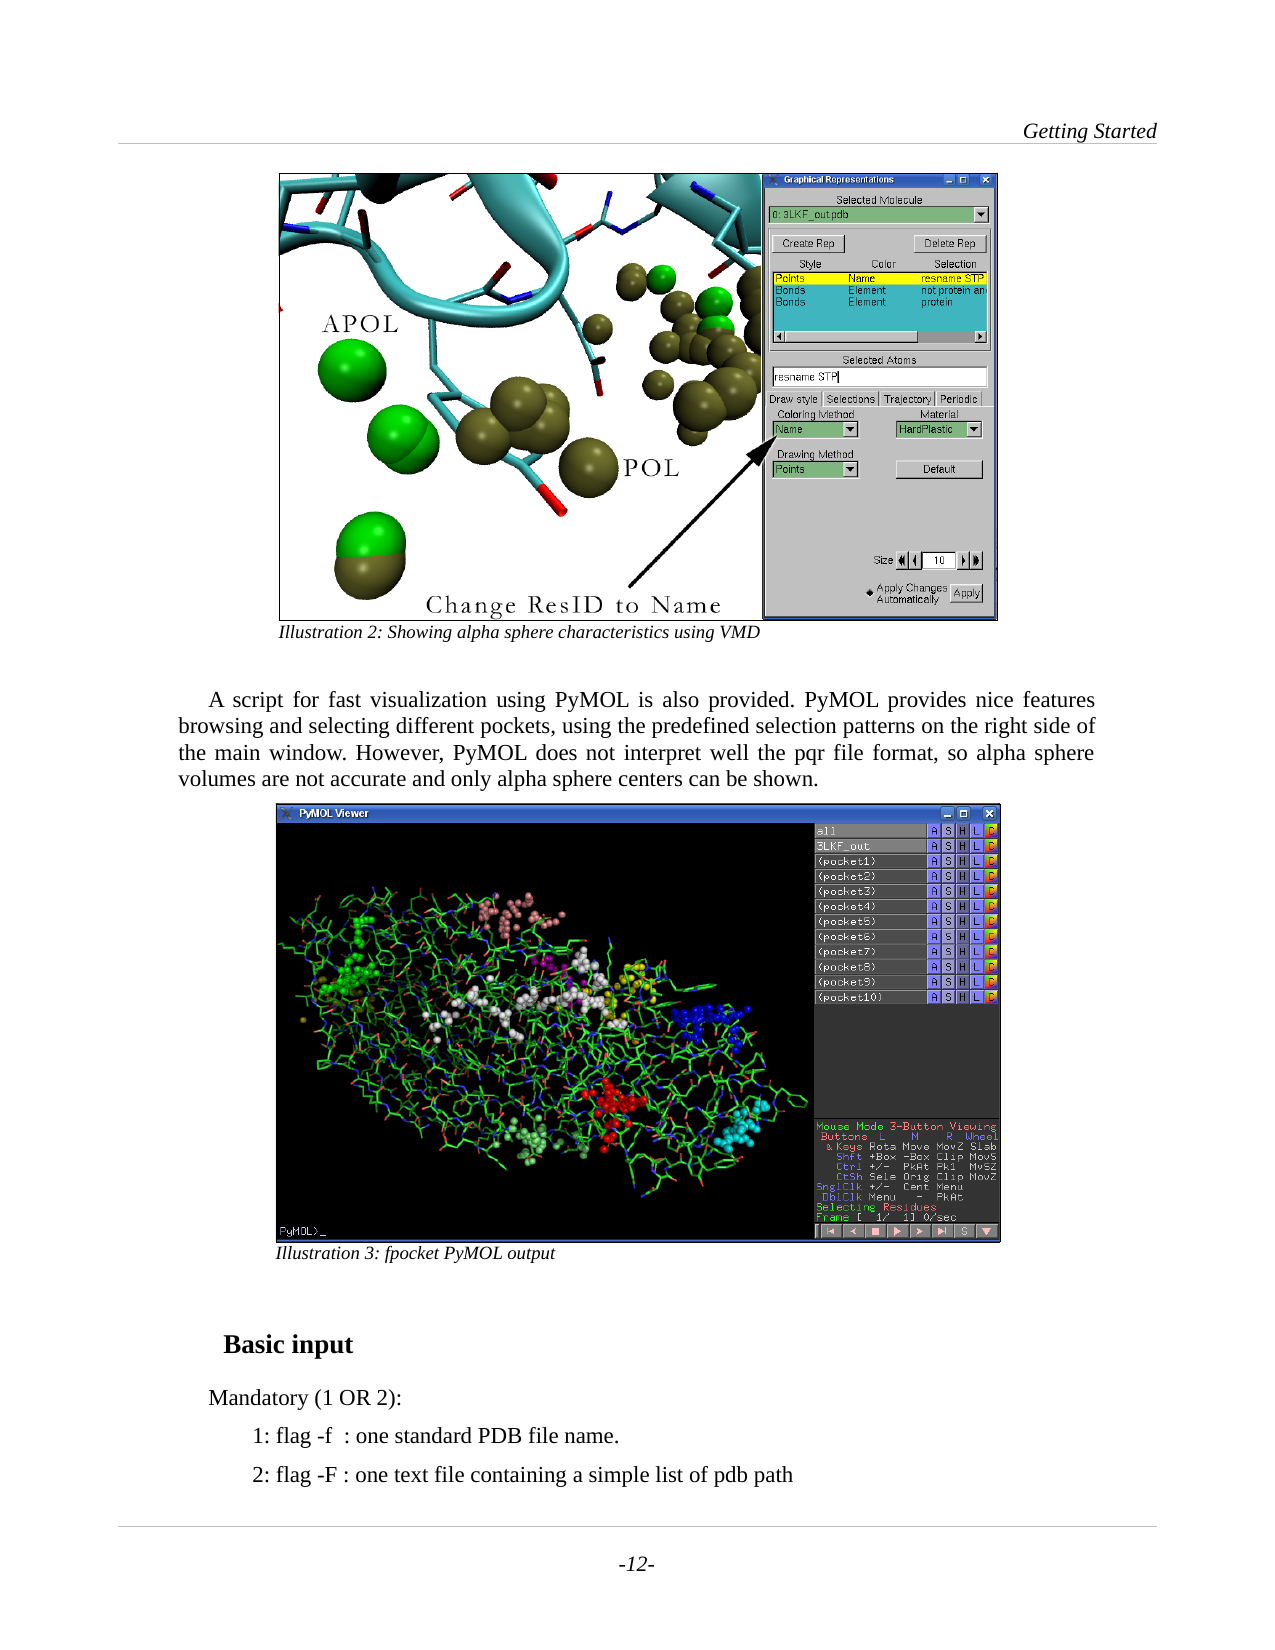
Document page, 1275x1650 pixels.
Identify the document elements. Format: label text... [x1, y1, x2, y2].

text 2: flag -F : one text file containing a simple list of pdb path [178, 1461, 1097, 1488]
text Mandatory (1 OR 2): [178, 1384, 1097, 1410]
picture [280, 174, 997, 620]
text 1: flag -f : one standard PDB file name. [178, 1422, 1097, 1449]
text Illustration 2: Showing alpha sphere characteristics using VMD [278, 621, 997, 642]
subtitle Basic input [223, 1328, 1157, 1360]
text Illustration 3: fpocket PyMOL output [275, 1242, 1000, 1264]
picture [277, 805, 1000, 1242]
text A script for fast visualization using PyMOL is also provided. PyMOL provides nice features browsing and selecting different pockets, using the predefined selection patterns on the right side of the main window. However, PyMOL does not interpret well the pqr file format, so alpha sphere volumes are not accurate and only alpha sphere centers can be shown. [178, 686, 1097, 791]
